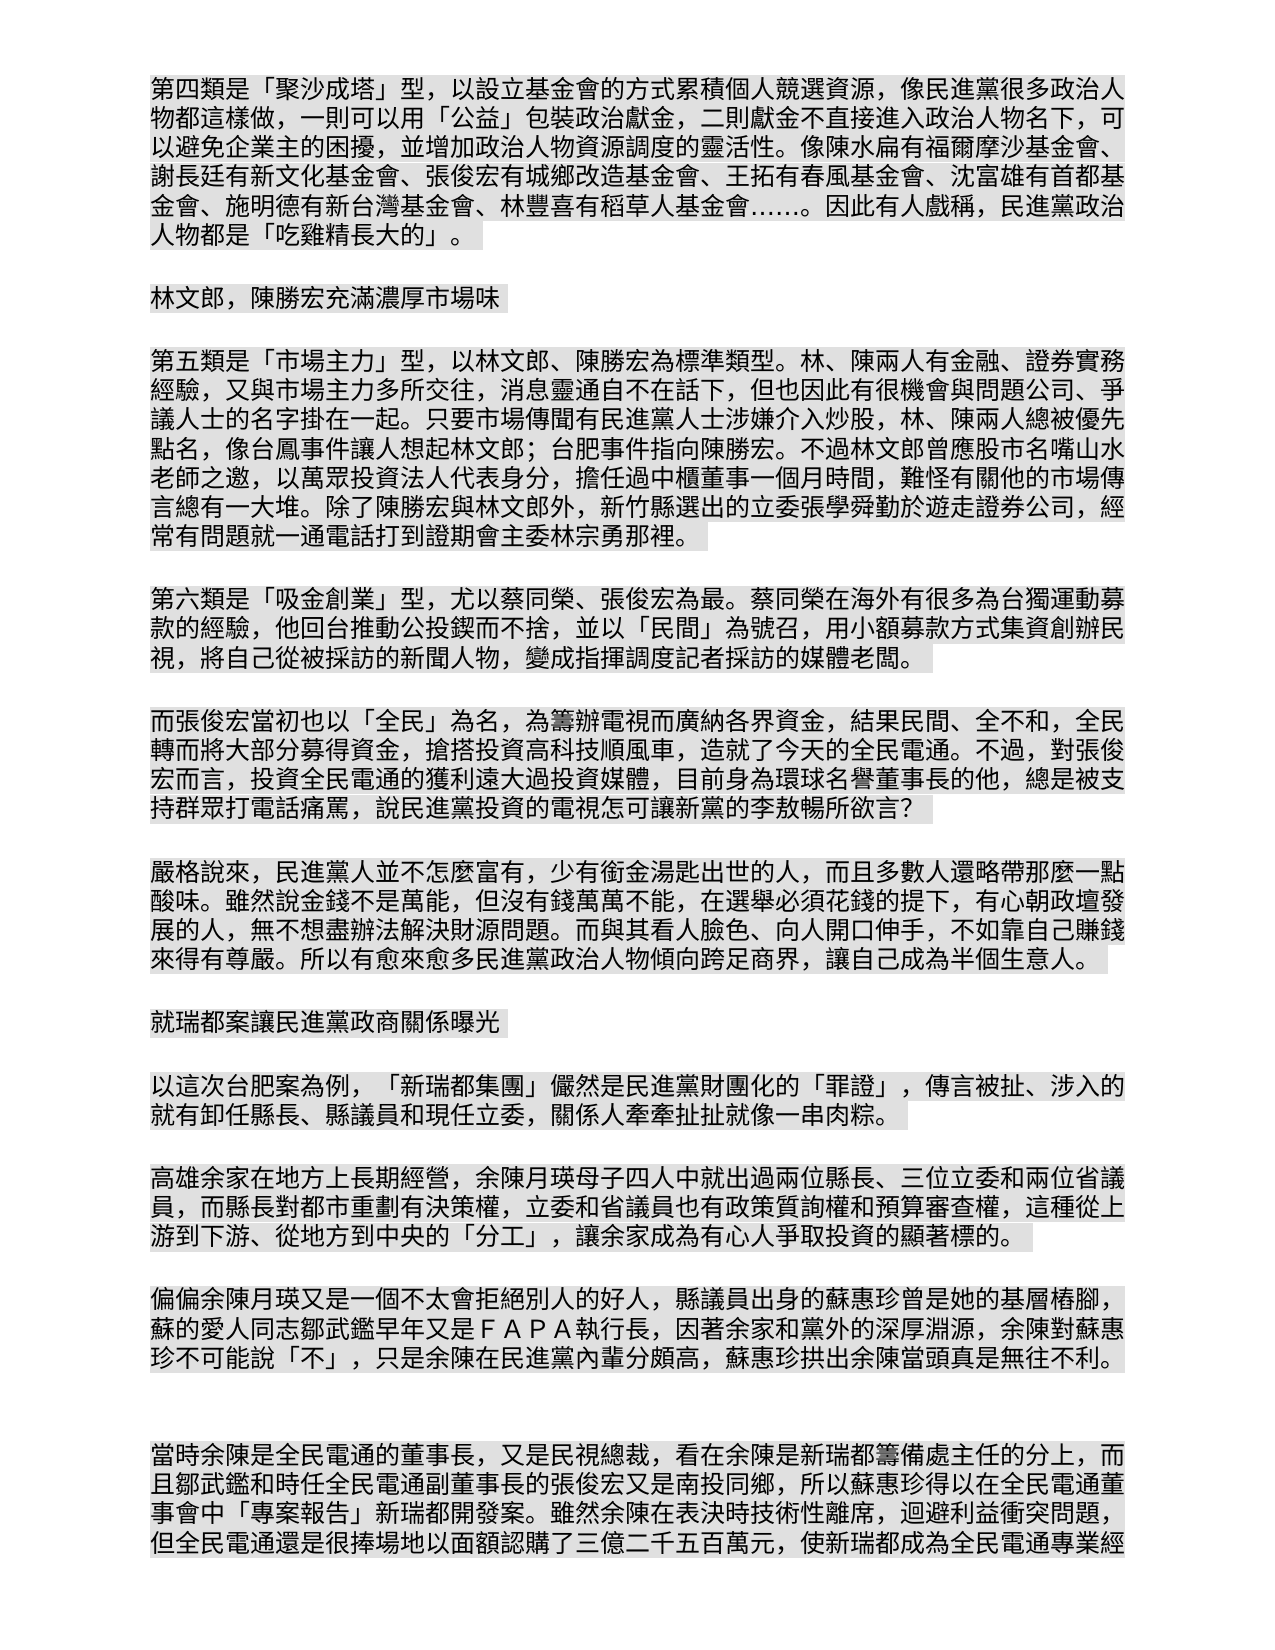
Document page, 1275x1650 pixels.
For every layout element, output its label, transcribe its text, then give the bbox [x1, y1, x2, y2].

text 卡韓政變 (147)：還記得新瑞都嗎？ 陳真 2019. 08. 19. 當一個人瘋狂地以各種莫須有的罪名、空洞修辭與渲染乃至造謠與抹黑，來對一個無辜的人進行人格毀滅時，可能的動機有二，一是啣命行事，一是私人因素，抑或是兩者兼具。 市面上普遍傳言，楊秋興原本以為可以擔任高雄市副市長，不料事與願違，因而挾怨報復韓國瑜。這事當然永遠不可能證實，不過我相信，倘若當初韓國瑜提名他當副市長，賦予大權，今天的楊秋興絕不會把韓國瑜當成殺父仇人般地拼命抹黑。 楊秋興是郭台銘的人馬，這點無可否認；郭自然很樂意看到楊抓狂似地攻擊韓國瑜，但若要說郭台銘可以操控楊秋興到這等瘋狂地步，恐怕也不太容易。也就是說，楊秋興之攻擊韓國瑜，欲置之於死地，相當程度上是出於自發性。 這讓我想到一件事。這事若要說完，恐怕得說上七天七夜。常有人問我官商如何勾結，我心裏不時就會想到這個案子。這案子可說是李登輝展開黑金政治的第一道序幕，發生在距今大約25-26年前。一個人倘若想了解台灣政治這門 "生意" 的基本運作，那麼，這案子就是個經典教材，叫做新瑞都案。 市面上有部電影叫 "血觀音"，據說就是以這案子做為劇本。我沒看過這電影，但是短短兩小時的電影恐怕也只能拍出冰山一角；其陰暗複雜與醜陋程度，匪夷所思，令人瞠目結舌，牽扯無數藍綠政治人物，大家都想從中撈上一大票；吃相之難看，令人觸目驚心。光是其中僅僅一人之回扣，就高達將近11億。你想，你得撈上多少錢，才能支付各方豺狼虎豹十幾億？台灣所謂民主就是這麼一回事，金山銀山任你吃到飽，難怪大家為了權力之爭奪可以如此不擇手段。 可是，你隨便去問個台灣人，絕大多數人肯定不知道什麼是新瑞都案。我之所以對之耳熟能詳是因為我過去的黨外政治參與大多在高雄縣，對高雄各派系特別是余家班所屬的黑派，更是瞭若指掌。其次，我直接、間接認識這個案子的一些當事人，包括余家班以及這案子的核心人物蘇惠珍。蘇惠珍的先生叫鄒武鑑，台獨聯盟中央委員，擔任過 FAPA (台灣人公共事務會) 的執行長，屬海外黑名單，闖關回台後曾坐過牢。 我始終難以理解一種矛盾，很困惑。1991年，在一次和林義雄的單獨會面中，我曾經拿這項困惑來請教林義雄。我的困惑是這樣：我相信一些人反國民黨之腐敗確實出於真心，但是，既然你真心反對腐敗，為何當自己有機會扯濫污、搞錢弄權時，卻照樣還是可以搞得比國民黨還誇張離譜？難道你不知道這是矛盾、錯亂的嗎？難道你有兩顆心？一顆純潔向善，一顆貪婪腐敗？ 林義雄並沒有直接回答我的困惑，反倒問我有何看法？我說，也許那是因為人們很容易把自己的惡行放在一種具有多元生命經驗的意義架構底下來理解，從而為自己找到很多自我豁免的理由。但是，當我們看待旁人的惡行時，既有的多元生命架構就被抽離了，被概念化了，變成一種純屬客觀的是非概念與罪行。雖是題外話，但這卻也是我對蘇惠珍的一個強烈感受。就我近距離的觀察與了解，她一方面對公眾事務滿懷熱情與理想，一方面卻又搞出這麼大的一個貪瀆案件，幾乎集合了一大半的藍綠政客一起撈油水。難道她不知道這是矛盾、錯亂的？難道她有兩顆心？一顆純潔向善，一顆貪婪腐敗？ 我沒法詳談這個案子，想了解的人，只能請你自行想辦法去探索。這案子很典型，充滿官商勾結的各種基本元素：掏空、賄賂、違法超貸、回扣、土地變更、關說、分贓、五鬼搬運、違法開發、威脅恐嚇等等等。這案子發生在距今至少四分之一個世紀前，但至今依舊餘波盪漾。 見多了這些狗皮倒灶之事，讓當時年少的我越發相信美好人性之罕見與可貴；絕大多數人事實上都過不了權位利祿這一關，更不用說億萬橫財與大權在握的巨大誘惑了。 話說義聯集團的林義守和楊秋興頗有私交，林義守的一大堆開發案全是在楊秋興擔任高雄縣長任內通過。可是，其中有個義大世界二期開發案，因涉及一些違規 (應該還不至於違法)，後來遭到陳菊的禁建 (感覺像是一種不成比例的政治報復)；纏訟八年，今年三月底法院判決林義守敗訴定讞，無法申請數百億之國賠。 至於新瑞都這塊龐大土地的所有權，去年 (2018年)八月卻轉移到林義守手上，以每坪僅三萬多元的超低價格取得。這塊蘊含龐大暴利的土地，陳菊於2016 年原本打算解編復歸農地，但遭到當時的業主板信銀行之再三陳情而擱置。林義守於去年高雄市長選舉前以超低價格取得這塊土地，原本以為，一旦他及楊秋興所大力支持的韓國瑜當選，俗新瑞都案的 "大湖工商綜合區開發計畫案" 將可順利大展鴻圖。 萬萬沒想到，韓國瑜當選之後不到兩個月，於今年一月卻依法把這塊工商用地全區全數回歸為農地，因為相關執照於2001年就已過期。雖然做得比陳菊還狠，但這事就法論法，理當沒有爭議，林義守卻氣得跳腳，想必楊秋興也一定很不爽。當然，我同樣無法證明楊秋興之瘋狂抹黑鬥臭韓國瑜與此有關。 很多人 (比方說年輕一代)，對政治很熱衷，卻又動輒蠢血沸騰，很容易被操弄、欺瞞，傻到爆。這些人往往有三項完全錯誤的觀念： 一是以為民進黨比國民黨清廉。 二是以為，倘若民進黨不清廉，那也是最近幾年 "才開始" 變壞。 三是以為民進黨和國民黨理念水火不容。 這三項認知當然都是錯的，而且錯得離譜。只要有錢可撈，藍綠兩黨基本上是有志一同，但是綠的撈得更猛、更不要臉，而且都已經撈了二、三十年，不是最近幾年才變壞。 大家不妨花點時間看看底下這篇其實寫得不痛不癢的文章，寫得很溫和含蓄 (也有提到新瑞都案)，但你要注意，這文章的日期距今20年，也就是1999年。大家想像一下，當民進黨都還在野、根本沒什麼權力時，就已經貪婪成那樣子。過去這 20年來，綠色勢力在美國協助下，成為政治主流，大權在握，呼風喚雨，那種貪婪程度，根本不是舊國民黨所能比擬。 一般人所理解的台灣政治，離事實真相非常非常非常遙遠，報紙或電視每天就是鬼扯蛋。最近瘋狂炒作什麼麻將案，指控韓國瑜在今年春節大過年期間，與妻子、小孩在國外旅遊時，全家人打麻將取樂，小兒子也順便學，卻遭到疑似情治單位偷拍，於是炒作成什麼 "麻將風暴"。 各位懂我的意思吧？我們的媒體每天就是這樣鬼扯蛋，把人民幫白癡，每天炒作一些毫無意義的事，拼命抹黑乾乾淨淨的人，至於政治常態之極端齷齪、貪婪之可怕與離譜，卻幾乎完全被消音。 兩年前，為了讓戴振耀臨終前能夠和楊秋興修好，我硬著頭皮 "重返江湖"，出面促成了兩人在病床邊的大和解，同時也聽到楊秋興提起藍綠兩黨如何貪污搞錢的一些事，甚至連持槍恐嚇毫無法治之事亦所在多有。楊秋興不是三歲小孩，也不是政治菜鳥，他不可能不知道台灣政治之骯髒齷齪與貪婪。如果他有韓國瑜的什麼黑資料，拜託趕緊公佈，讓他一槍斃命。 反之，如果楊秋興所能指控韓國瑜的 "罪行"，居然僅僅只是什麼 "曾經有兩三次喝醉酒"，或甚至把立法院誤以為夜店而烏龍爆料，那麼，縱橫於政治大染缸二十多年的楊秋興，其實就是在睜眼說瞎話，故意要鬥臭、醜化韓國瑜；如果連韓去大陸念書都能說成什麼通匪或忠貞問題，那麼，楊所大力支持的郭台銘豈不是通匪通得更厲害更窩囊更卑鄙千百倍以上。 政治是眾人之事，選舉則是各有所好，但是非標準卻理當一致，而不是四面八方藍綠白有志一同全部對準韓國瑜，每天無日無之的抹黑，連當眾挖鼻孔都能說成罪大惡極；另一方面卻又對於真正違法亂紀、行不由徑的貪婪人渣們百般美化歌頌。幾十年來，我們始終活在這樣一種充滿詐欺、顛倒是非黑白的政治與媒體環境中。 ================= 承受苦難易 抗拒誘惑難 今周刊 江麗慧 1999. 11. 25. 前一陣子的台肥炒股案，扯出民進黨人經營的新瑞都和國民黨黨營事業大掌櫃泰英間有不可告人的「親密關係」。這些人以搞政治的手法操控商業行為，把過去民進黨「反商」的形象瞬間扭轉成「擁商」，而且陣容之堅強、交易之複雜，讓外界質疑民進黨愈來愈有財團化的傾向了。不過，這是民進黨邁向執政的嚴厲考驗。套用一句民進黨前主席施明德的名言：「承受苦難容易，抗拒誘惑很難。」許多民進黨人正陷入天人交戰的情境。 剛過完十三歲生日的民進黨，已是台灣十三個縣市的執政黨了，執政人口占全國總人口數的六六．二一％，執政面積則為四七．五五％。和國民黨長期「一黨獨大」相較，民進黨不算太壯大，但它對政商關係的經營，卻深具潛力，非僅看準高科技明星產業猛投資，也不放棄與傳統產業企業主策略聯盟，許多「科技新貴」正順勢而生。 黃信介與余陳月瑛是「土地公」與「土地婆」 以前民進黨的街頭革命精神，讓它成為企業界眼中社會不安定的因素，所以民進黨只能和企業主以理念神交，卻無法合作深交。在那個靠罵國民黨就能當選的年代，民進黨人批判、臧否對手的能力，通常就是他們政治獻金的「身價」，造就了不少全國性政治明星。像陳水扁和長榮集團張榮發，謝長廷和日成營造王世堅等之間關係都非同小可。 在民進黨內真正自己經營事業的人，都是祖上有德留下家業，像陽信商銀董事長陳勝宏、環球證券董事長林文郎等，他們是黨內少見具有市場色彩的生意人；或是先人眼光獨到，讓子孫成為「大地主」的，像余陳月瑛和黃信介是黨內南北兩大地王，因為他們常常接濟同志，而成為民進黨的「土地婆」和「土地公」；也有憑著自己的一技之長，而有專業收入，過著不錯生活的，像陳繼盛、江鵬堅等多位律師出身者。其餘多數為小康之家，生活不會太富裕，但至少餓不死人。 後來，民進黨在立法院席次成長快速，對許多政府政策也具有實質影響力，而且經濟自由化之後，許多賺錢機會都與立法院脫離不了關係，使立委身價水長船高，民進黨當然也不自外於這個大環境；加上民進黨在地方執政累積的資源，以及為順利執政而必須「政通人和」的壓力，各路人馬紛紛找上門來，使若干卸任縣市長特別容易沾腥附騷。不過，這現象也意味著民進黨人有更多機會「廣開錢路」，為自己的政治前途多作盤算。 究竟民進黨人如何從一窮二白的困境中，為自己創造「無限錢途」？甚至在去年金融風暴發生後，成為眾多地雷公司負責人爭相請見求援的對象？從民進黨政治人物中有愈來愈多的「董事長」、「總經理」看來，這不該是個虛擬問題。 林忠正投對明主邱復生 如果分類說明，可將民進黨政治人物賺錢方式概分成七種類型。第一種是「投效孟嘗君」型，以林忠正最富代表性。林忠正的財經學術背景，以及曾任黨主席 (施明德) 特別助理的身分，為著要幫民進黨募款，以及為施明德爭取政治獻金，而有較多機會與企業界接觸。 很多企業主眼見民進黨在台灣政壇勢力日漸茁壯，試著要與民進黨結交朋友之時，個性隨和、沒有架子、對財經議題又「一點就通」的林忠正，就是他們的最佳窗口。施明德幾次參選，林忠正協助功不可沒。而民進黨開始與企業主交往，林忠正為政、商兩界所做的語言、理念「翻譯」是重要觸媒。 由於林忠正遊走政商兩界人脈豐沛，深受施明德好友邱復生的賞識，而投效年代集團，先任副董事長，為年代規畫上櫃作業之後，又升任董事長，還常常為年代轉投資事業做顧問，成為邱復生進出商場的重要策士。林忠正為邱復生開疆闢土，也得到邱合理的禮遇和回饋。而且林忠正和民進黨的深厚淵源，相當程度也是邱復生精心選買的「政治保險」。 園區醫生柯建銘搖身變科技立委 第二類是「時勢造英雄」型。以柯建銘為最佳典範。柯建銘從第二屆開始擔任立法委員，適逢台灣高科技產業快速起飛，而且新竹科學園區又是他的選區，所以柯建銘以新竹中學、中山醫學院牙醫系、淡江管科所畢業的優異學歷，受到園區知識分子的歡迎。 而且柯建銘是最早經營園區的立委，又以經濟、預算和科技委員會為耕耘重點，目前是行政院ＮＩＩ民間諮詢委員會法規小組召集人，更是立院跨黨派次級團體「財經立法促進社」的副會長，因為天時、地利、人和全站他這邊，所以他是全台最資深、也是最有資源的「科技立委」。 由於柯建銘服務周到，不太會拒絕別人，牌桌上朋友也不少，所以除了經營地方之外，他服務種類眾多，常常必須「通勤應酬」，行程滿得擠不出時間休息。所以柯建銘為應付大量的服務業務，聘用陣容可觀的助理群，不但編制內助理月薪高人一等 (民進黨立委助理最高薪六萬元) ，而且還有很多兼差顧問，為選民打點各種疑難雜症，包括幫財務發生危機的企業主尋找資金。 因為柯建銘有為高科技業服務的經驗，對人又是來者不拒，所以他在全民電通投資公司成立時擔任總經理，前些時日又升任副董事長，為全民電通帶進成佳國際、資訊傳真和數位聯合等長期投資標的。柯建銘還代表全民電通擔任民視監察人。最近，他又不好意思拒絕年代集團的推派，出任年華投顧董事長一職。 繼柯建銘之後，民進黨內有心耕耘高科技人脈的，還有鄭寶清和王幸男兩人。龍潭渴望軟體園區是桃園地區立委鄭寶清的選區；而王幸男也頗用心經營南科，透過台南縣長陳唐山執政的資源，和他與奇美董事長許文龍之間多年的釣友情誼，王幸男很有優勢為角逐下屆縣長打根基。 吳子嘉可以執行十五個立委意志 第三種是長袖善舞的「縱橫家」類型，靠著便給的口才和豐富的人脈，仲介成功很多難以想像的組合，吳子嘉就是這種天生靠嘴巴吃飯的人。吳子嘉以承攬電機工程起家，和國民黨、太子幫和江湖人頗有往來，但跟各路人馬都能和平共處，所以遊走政商兩界很吃得開。 他先委身施明德陣營，扮演客卿角色獻策；再當許信良的金主，為許募款分憂解勞；現在他是張俊宏的軍師，帶領老牌政治人學習現代商業行為，更是張俊宏涉足媒體經營的「影武者」，以及立法院新世紀國會辦公室「特別顧問」，可執行十五位立委的集體意志。 由於吳子嘉生意人的背景關係複雜，曾經負責全民電通的投資決策，又擔任環球電視董事長，所以很多需錢孔急的企業主紛紛找上門來，像台中商銀和精英都找過吳子嘉長談。而且吳子嘉和劉泰英也是頗有交情的生意朋友，彼此「酒味相投」，為民進黨和國民黨合作事業搭起一座橋。 第四類是「聚沙成塔」型，以設立基金會的方式累積個人競選資源，像民進黨很多政治人物都這樣做，一則可以用「公益」包裝政治獻金，二則獻金不直接進入政治人物名下，可以避免企業主的困擾，並增加政治人物資源調度的靈活性。像陳水扁有福爾摩沙基金會、謝長廷有新文化基金會、張俊宏有城鄉改造基金會、王拓有春風基金會、沈富雄有首都基金會、施明德有新台灣基金會、林豐喜有稻草人基金會……。因此有人戲稱，民進黨政治人物都是「吃雞精長大的」。 林文郎，陳勝宏充滿濃厚市場味 第五類是「市場主力」型，以林文郎、陳勝宏為標準類型。林、陳兩人有金融、證券實務經驗，又與市場主力多所交往，消息靈通自不在話下，但也因此有很機會與問題公司、爭議人士的名字掛在一起。只要市場傳聞有民進黨人士涉嫌介入炒股，林、陳兩人總被優先點名，像台鳳事件讓人想起林文郎；台肥事件指向陳勝宏。不過林文郎曾應股市名嘴山水老師之邀，以萬眾投資法人代表身分，擔任過中櫃董事一個月時間，難怪有關他的市場傳言總有一大堆。除了陳勝宏與林文郎外，新竹縣選出的立委張學舜勤於遊走證券公司，經常有問題就一通電話打到證期會主委林宗勇那裡。 第六類是「吸金創業」型，尤以蔡同榮、張俊宏為最。蔡同榮在海外有很多為台獨運動募款的經驗，他回台推動公投鍥而不捨，並以「民間」為號召，用小額募款方式集資創辦民視，將自己從被採訪的新聞人物，變成指揮調度記者採訪的媒體老闆。 而張俊宏當初也以「全民」為名，為籌辦電視而廣納各界資金，結果民間、全不和，全民轉而將大部分募得資金，搶搭投資高科技順風車，造就了今天的全民電通。不過，對張俊宏而言，投資全民電通的獲利遠大過投資媒體，目前身為環球名譽董事長的他，總是被支持群眾打電話痛罵，說民進黨投資的電視怎可讓新黨的李敖暢所欲言？ 嚴格說來，民進黨人並不怎麼富有，少有銜金湯匙出世的人，而且多數人還略帶那麼一點酸味。雖然說金錢不是萬能，但沒有錢萬萬不能，在選舉必須花錢的提下，有心朝政壇發展的人，無不想盡辦法解決財源問題。而與其看人臉色、向人開口伸手，不如靠自己賺錢來得有尊嚴。所以有愈來愈多民進黨政治人物傾向跨足商界，讓自己成為半個生意人。 就瑞都案讓民進黨政商關係曝光 以這次台肥案為例，「新瑞都集團」儼然是民進黨財團化的「罪證」，傳言被扯、涉入的就有卸任縣長、縣議員和現任立委，關係人牽牽扯扯就像一串肉粽。 高雄余家在地方上長期經營，余陳月瑛母子四人中就出過兩位縣長、三位立委和兩位省議員，而縣長對都市重劃有決策權，立委和省議員也有政策質詢權和預算審查權，這種從上游到下游、從地方到中央的「分工」，讓余家成為有心人爭取投資的顯著標的。 偏偏余陳月瑛又是一個不太會拒絕別人的好人，縣議員出身的蘇惠珍曾是她的基層樁腳，蘇的愛人同志鄒武鑑早年又是ＦＡＰＡ執行長，因著余家和黨外的深厚淵源，余陳對蘇惠珍不可能說「不」，只是余陳在民進黨內輩分頗高，蘇惠珍拱出余陳當頭真是無往不利。 當時余陳是全民電通的董事長，又是民視總裁，看在余陳是新瑞都籌備處主任的分上，而且鄒武鑑和時任全民電通副董事長的張俊宏又是南投同鄉，所以蘇惠珍得以在全民電通董事會中「專案報告」新瑞都開發案。雖然余陳在表決時技術性離席，迴避利益衝突問題，但全民電通還是很捧場地以面額認購了三億二千五百萬元，使新瑞都成為全民電通專業經理人眼中「很痛的投資」。 這個個案讓高雄余家班、民進黨色彩濃厚的全民電通、國民黨財務總管劉泰英父子，和知名企業界人士的合作關係曝光，讓外界看得連呼嘖嘖。不過，如果仔觀察比較，可以發現國民黨黨營事業建基在過去許多政治特權之上，才能有今天這樣的規模。而民進黨人開創事業，則是憑藉關係和手腕，抓準時點，打蛇隨棍上。單單這一點，民進黨政治人物發財潛力無窮。 [150, 75, 1125, 1558]
